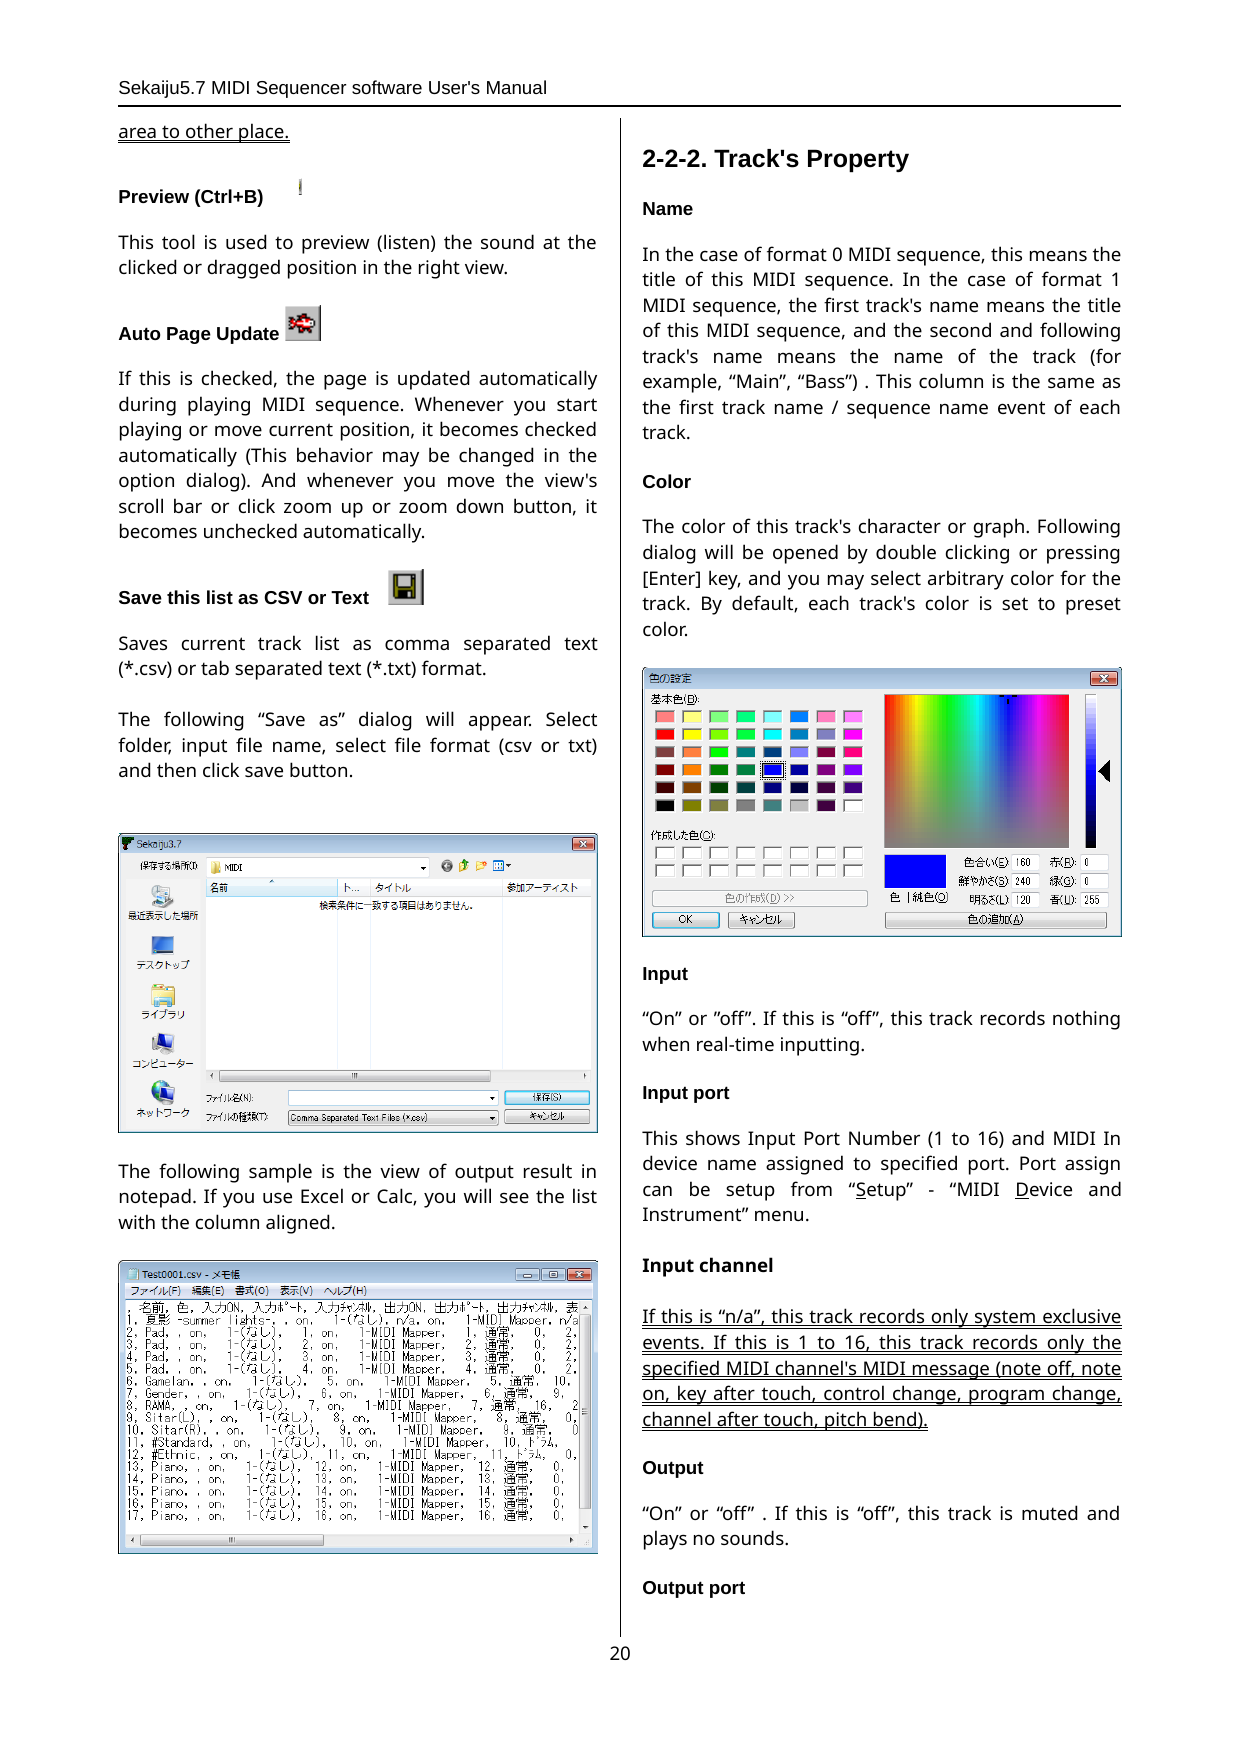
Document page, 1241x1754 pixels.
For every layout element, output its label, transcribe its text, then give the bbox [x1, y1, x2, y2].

text “On” or ”off”. If this is “off”, this track records nothing when real-time inputting. [642, 1006, 1122, 1057]
text The color of this track's character or graph. Following dialog will be opened by double clicking or pressing [Enter] key, and you may select arbitrary color for the track. By default, each track's color is set to preset color. [642, 514, 1122, 641]
text “On” or “off” . If this is “off”, this track is muted and plays no sounds. [642, 1500, 1122, 1551]
text area to other place. [118, 118, 598, 144]
text Input [642, 962, 1122, 984]
text Output [642, 1457, 1122, 1478]
subtitle 2-2-2. Track's Property [642, 144, 1122, 172]
text This shows Input Port Number (1 to 16) and MIDI In device name assigned to specified port. Port assign can be setup from “Setup” - “MIDI Device and Instrument” menu. [642, 1125, 1122, 1227]
text If this is “n/a”, this track records only system exclusive [642, 1304, 1122, 1325]
text In the case of format 0 MIDI sequence, this means the title of this MIDI sequence. In the case of format 1 MIDI sequence, the first track's name means the title of this MIDI sequence, and the second and following track's name means the name of the track (for example, “Main”, “Bass”) . This column is the same as the first track name / sequence name event of each track. [642, 241, 1122, 445]
text Save this list as CSV or Text [118, 570, 598, 608]
text on, key after touch, control change, program change, [642, 1380, 1122, 1402]
picture [298, 178, 302, 195]
text Saves current track list as comma separated text (*.csv) or tab separated text (*.txt) format. [118, 630, 598, 681]
picture [118, 1260, 598, 1554]
picture [642, 667, 1122, 937]
text If this is checked, the page is updated automatically during playing MIDI sequence. Whenever you start playing or move current position, it becomes checked automatically (This behavior may be changed in the option dialog). And whenever you move the view's scroll bar or click zoom up or zoom down button, it becomes unchecked automatically. [118, 366, 598, 544]
text events. If this is 1 to 16, this track records only the [642, 1329, 1122, 1351]
text Auto Page Update [118, 306, 598, 344]
text Output port [642, 1577, 1122, 1598]
text Input port [642, 1082, 1122, 1104]
text Color [642, 471, 1122, 492]
text Preview (Ctrl+B) [118, 169, 598, 207]
text channel after touch, pitch bend). [642, 1406, 1122, 1431]
text This tool is used to preview (listen) the sound at the clicked or dragged position in the right view. [118, 229, 598, 280]
text The following sample is the view of output result in notepad. If you use Excel or Calc, you will see the list with the column aligned. [118, 1158, 598, 1235]
text Input channel [642, 1253, 1122, 1278]
text Name [642, 198, 1122, 219]
picture [118, 833, 598, 1133]
text specified MIDI channel's MIDI message (note off, note [642, 1355, 1122, 1376]
text The following “Save as” dialog will appear. Select folder, input file name, select file format (csv or txt) and then click save button. [118, 706, 598, 783]
